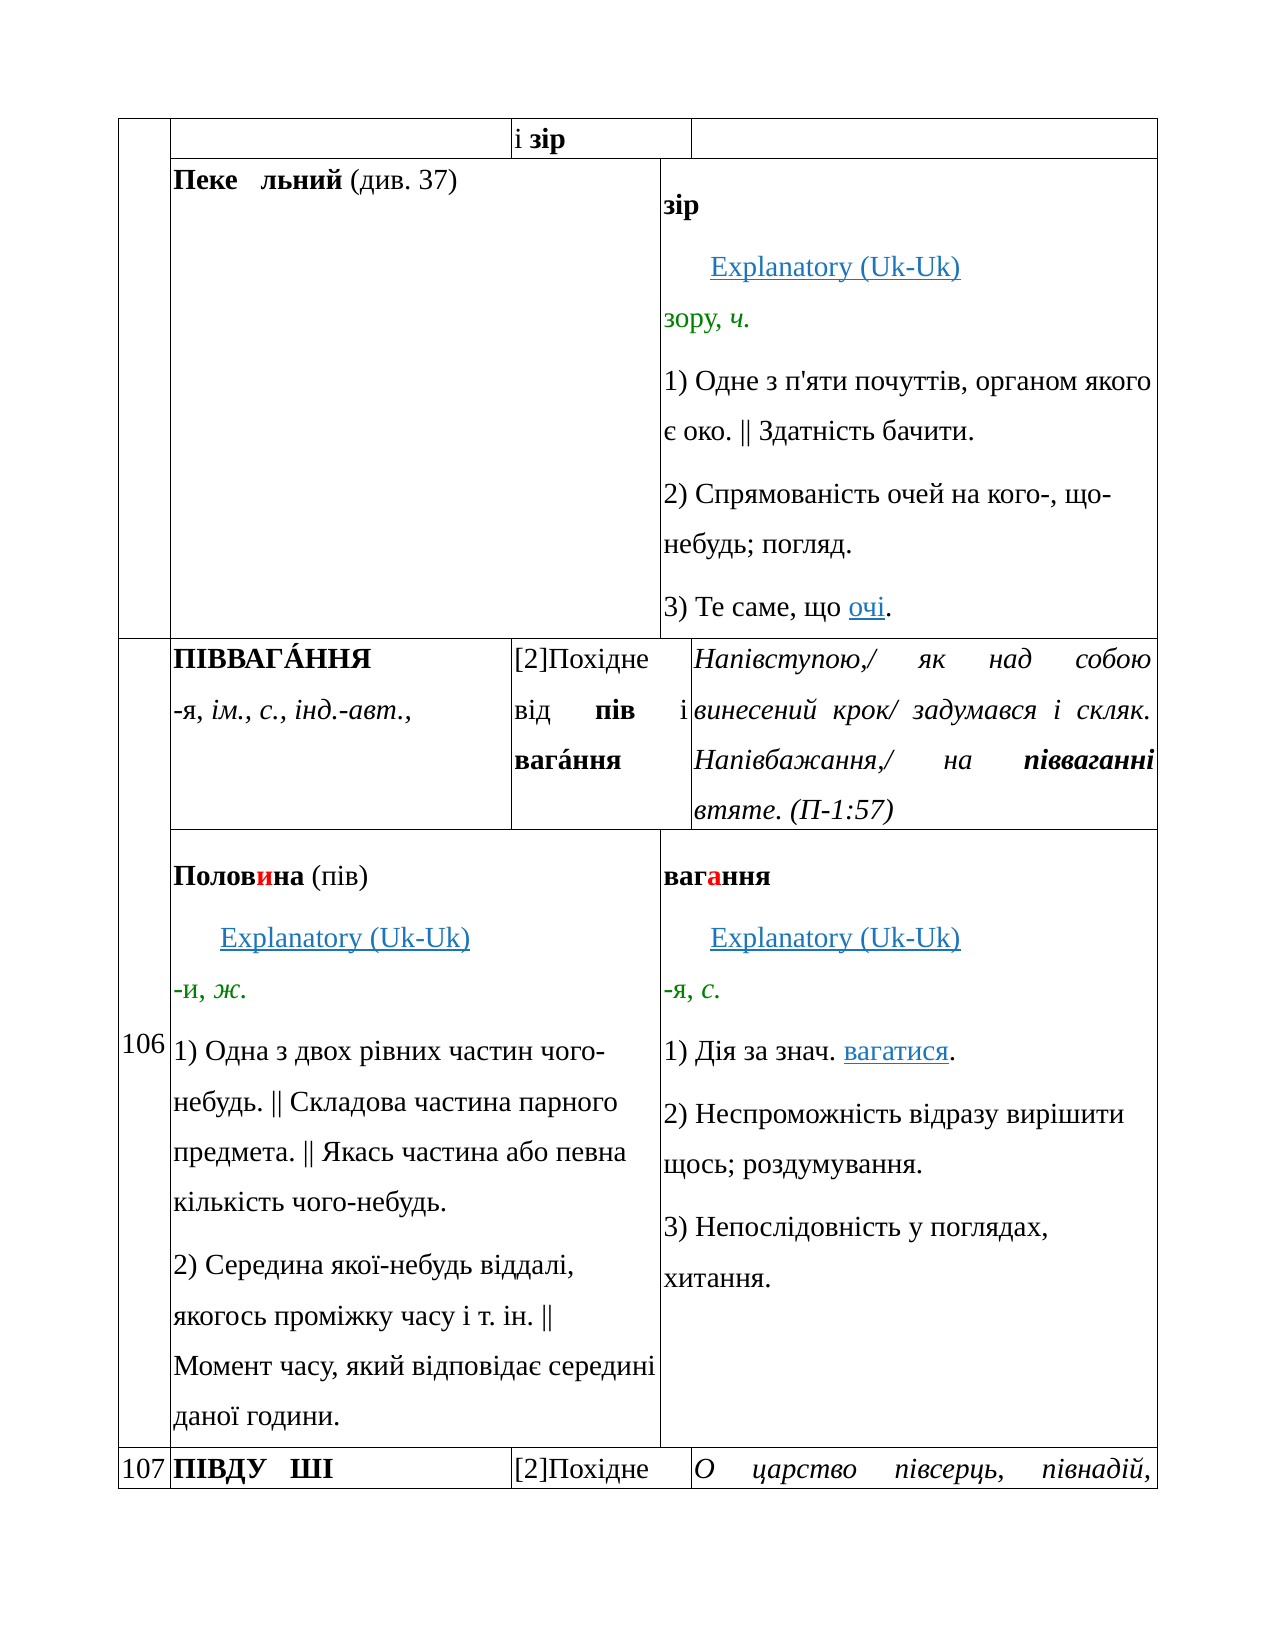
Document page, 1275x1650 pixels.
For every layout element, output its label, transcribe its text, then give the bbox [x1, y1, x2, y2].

table_cell [119, 119, 170, 638]
table_cell 107 [119, 1448, 170, 1487]
table_cell Пекельний (див. 37) [171, 159, 660, 638]
table_cell вагання Explanatory (Uk-Uk) -я, с. 1) Дія за знач. вагатися. 2) Неспроможність відразу вирішити щось; роздумування. 3) Непослідовність у поглядах, хитання. [661, 830, 1157, 1447]
table_cell Піввагáння -я, ім., с., інд.-авт., [171, 639, 511, 829]
table_cell Напівступою,/ як над собою винесений крок/ задумався і скляк. Напівбажання,/ на півваганні втяте. (П-1:57) [692, 639, 1157, 829]
table_cell 106 [119, 639, 170, 1447]
table_cell [2]Похідне [512, 1448, 691, 1487]
table_cell [2]Похідне від пів і вагáння [512, 639, 691, 829]
table_cell Половина (пів) Explanatory (Uk-Uk) -и, ж. 1) Одна з двох рівних частин чого-небудь. || Складова частина парного предмета. || Якась частина або певна кількість чого-небудь. 2) Середина якої-небудь віддалі, якогось проміжку часу і т. ін. || Момент часу, який відповідає середині даної години. [171, 830, 660, 1447]
table_cell О царство півсерць, півнадій, [692, 1448, 1157, 1487]
table_cell Півдуші [171, 1448, 511, 1487]
table_cell [171, 119, 511, 158]
table_cell і зір [512, 119, 691, 158]
table_cell зір Explanatory (Uk-Uk) зору, ч. 1) Одне з п'яти почуттів, органом якого є око. || Здатність бачити. 2) Спрямованість очей на кого-, що-небудь; погляд. 3) Те саме, що очі. [661, 159, 1157, 638]
table_cell [692, 119, 1157, 158]
